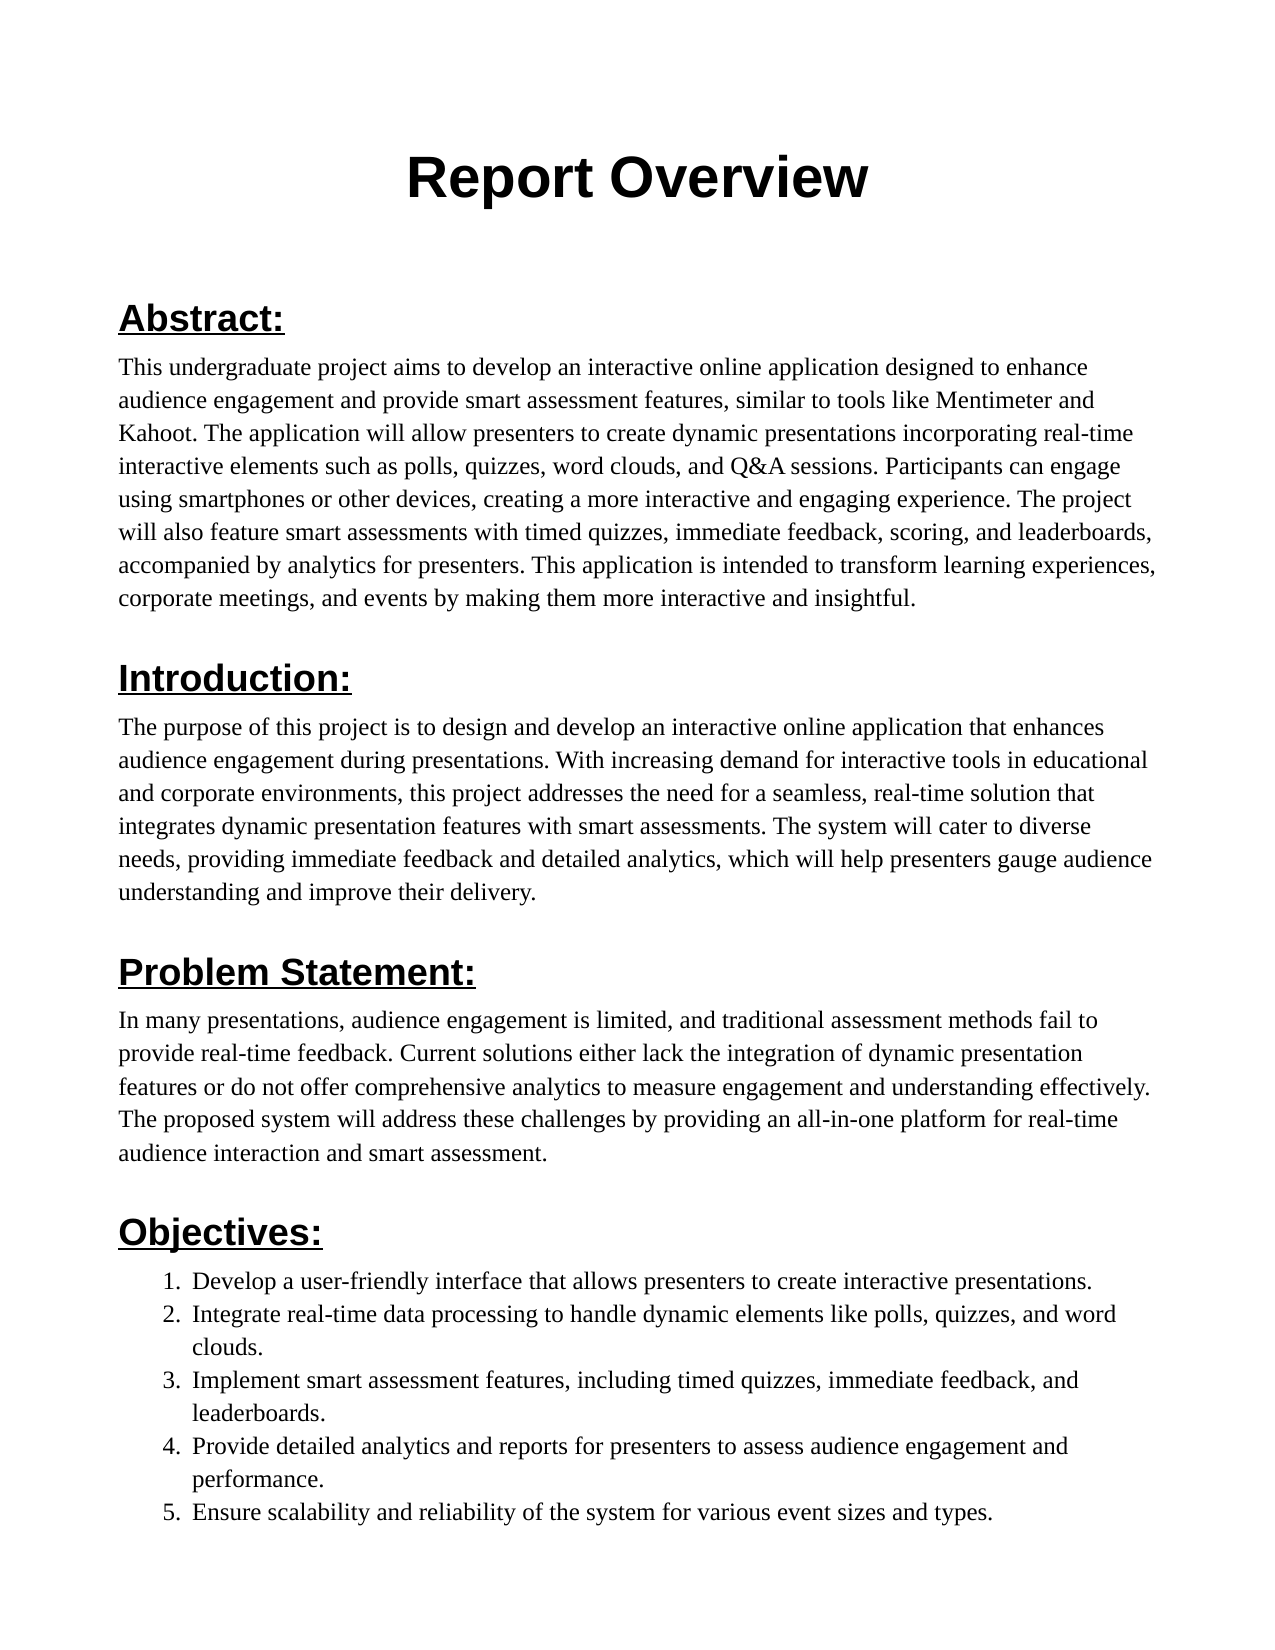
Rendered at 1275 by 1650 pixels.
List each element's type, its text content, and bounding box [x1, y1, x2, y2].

subtitle Introduction: [118, 656, 1157, 699]
subtitle Problem Statement: [118, 949, 1157, 993]
text The purpose of this project is to design and develop an interactive online application that enhances audience engagement during presentations. With increasing demand for interactive tools in educational and corporate environments, this project addresses the need for a seamless, real-time solution that integrates dynamic presentation features with smart assessments. The system will cater to diverse needs, providing immediate feedback and detailed analytics, which will help presenters gauge audience understanding and improve their delivery. [118, 712, 1157, 906]
text In many presentations, audience engagement is limited, and traditional assessment methods fail to provide real-time feedback. Current solutions either lack the integration of dynamic presentation features or do not offer comprehensive analytics to measure engagement and understanding effectively. The proposed system will address these challenges by providing an all-in-one platform for real-time audience interaction and smart assessment. [118, 1006, 1157, 1166]
subtitle Abstract: [118, 296, 1157, 339]
subtitle Objectives: [118, 1210, 1157, 1254]
text This undergraduate project aims to develop an interactive online application designed to enhance audience engagement and provide smart assessment features, similar to tools like Mentimeter and Kahoot. The application will allow presenters to create dynamic presentations incorporating real-time interactive elements such as polls, quizzes, word clouds, and Q&A sessions. Participants can engage using smartphones or other devices, creating a more interactive and engaging experience. The project will also feature smart assessments with timed quizzes, immediate feedback, scoring, and leaderboards, accompanied by analytics for presenters. This application is intended to transform learning experiences, corporate meetings, and events by making them more interactive and insightful. [118, 352, 1157, 612]
list Implement smart assessment features, including timed quizzes, immediate feedback, and leaderboards. [162, 1365, 1157, 1427]
title Report Overview [118, 143, 1157, 210]
list Develop a user-friendly interface that allows presenters to create interactive presentations. [162, 1266, 1157, 1295]
list Integrate real-time data processing to handle dynamic elements like polls, quizzes, and word clouds. [162, 1299, 1157, 1361]
list Ensure scalability and reliability of the system for various event sizes and types. [162, 1497, 1157, 1526]
list Provide detailed analytics and reports for presenters to assess audience engagement and performance. [162, 1431, 1157, 1493]
